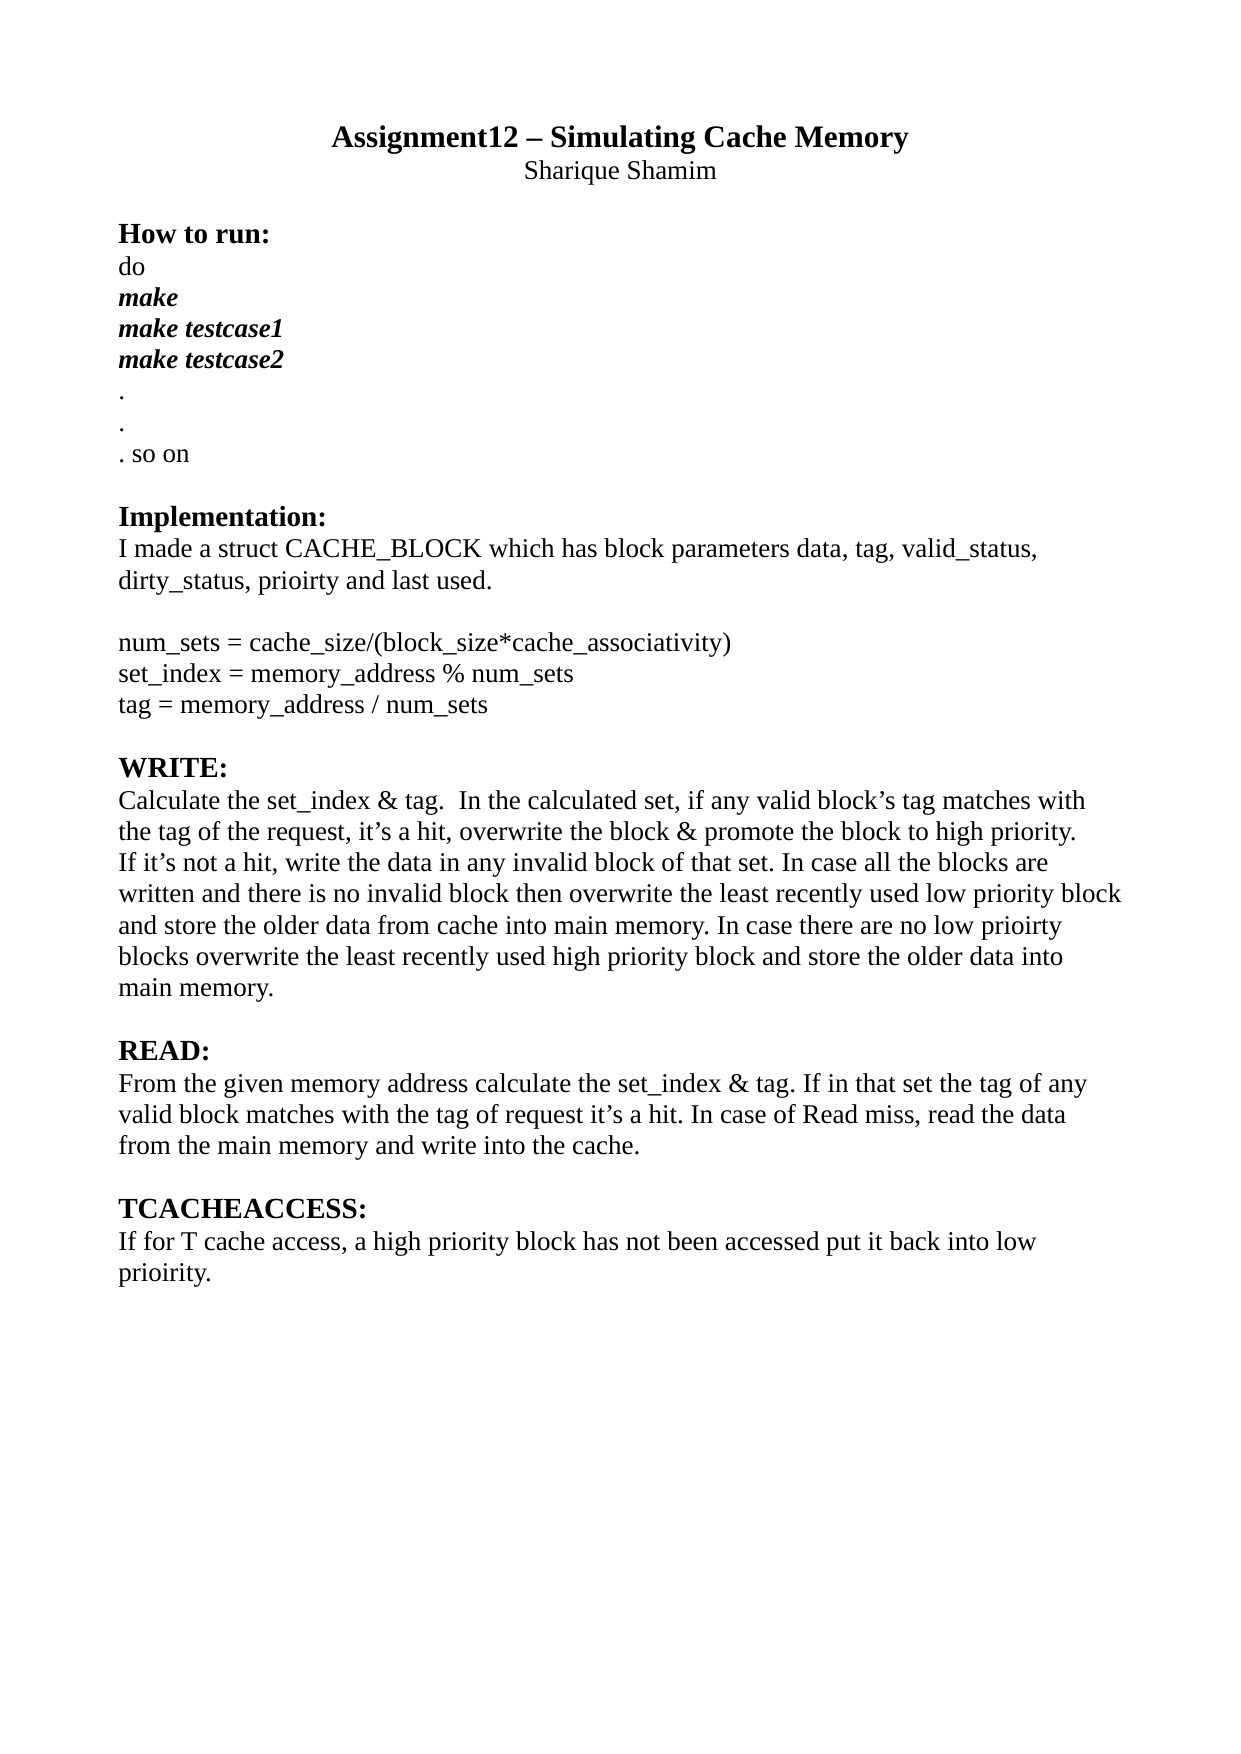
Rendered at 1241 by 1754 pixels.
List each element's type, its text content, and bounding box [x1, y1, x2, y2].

text READ: [118, 1033, 1122, 1067]
text set_index = memory_address % num_sets [118, 657, 1122, 688]
text . so on [118, 437, 1122, 468]
text If for T cache access, a high priority block has not been accessed put it back into low prioirity. [118, 1225, 1122, 1287]
text num_sets = cache_size/(block_size*cache_associativity) [118, 626, 1122, 657]
text WRITE: [118, 751, 1122, 784]
text make testcase1 [118, 312, 1122, 343]
text do [118, 250, 1122, 281]
text TCACHEACCESS: [118, 1191, 1122, 1225]
text Calculate the set_index & tag. In the calculated set, if any valid block’s tag matches with the tag of the request, it’s a hit, overwrite the block & promote the block to high priority. [118, 784, 1122, 846]
text I made a struct CACHE_BLOCK which has block parameters data, tag, valid_status, dirty_status, prioirty and last used. [118, 533, 1122, 595]
text If it’s not a hit, write the data in any invalid block of that set. In case all the blocks are written and there is no invalid block then overwrite the least recently used low priority block and store the older data from cache into main memory. In case there are no low prioirty blocks overwrite the least recently used high priority block and store the older data into main memory. [118, 846, 1122, 1002]
text . [118, 374, 1122, 406]
text . [118, 406, 1122, 437]
text Implementation: [118, 499, 1122, 533]
text Assignment12 – Simulating Cache Memory [118, 118, 1122, 154]
text make [118, 281, 1122, 312]
text make testcase2 [118, 343, 1122, 374]
text tag = memory_address / num_sets [118, 688, 1122, 719]
text How to run: [118, 216, 1122, 250]
text From the given memory address calculate the set_index & tag. If in that set the tag of any valid block matches with the tag of request it’s a hit. In case of Read miss, read the data from the main memory and write into the cache. [118, 1067, 1122, 1160]
text Sharique Shamim [118, 154, 1122, 185]
